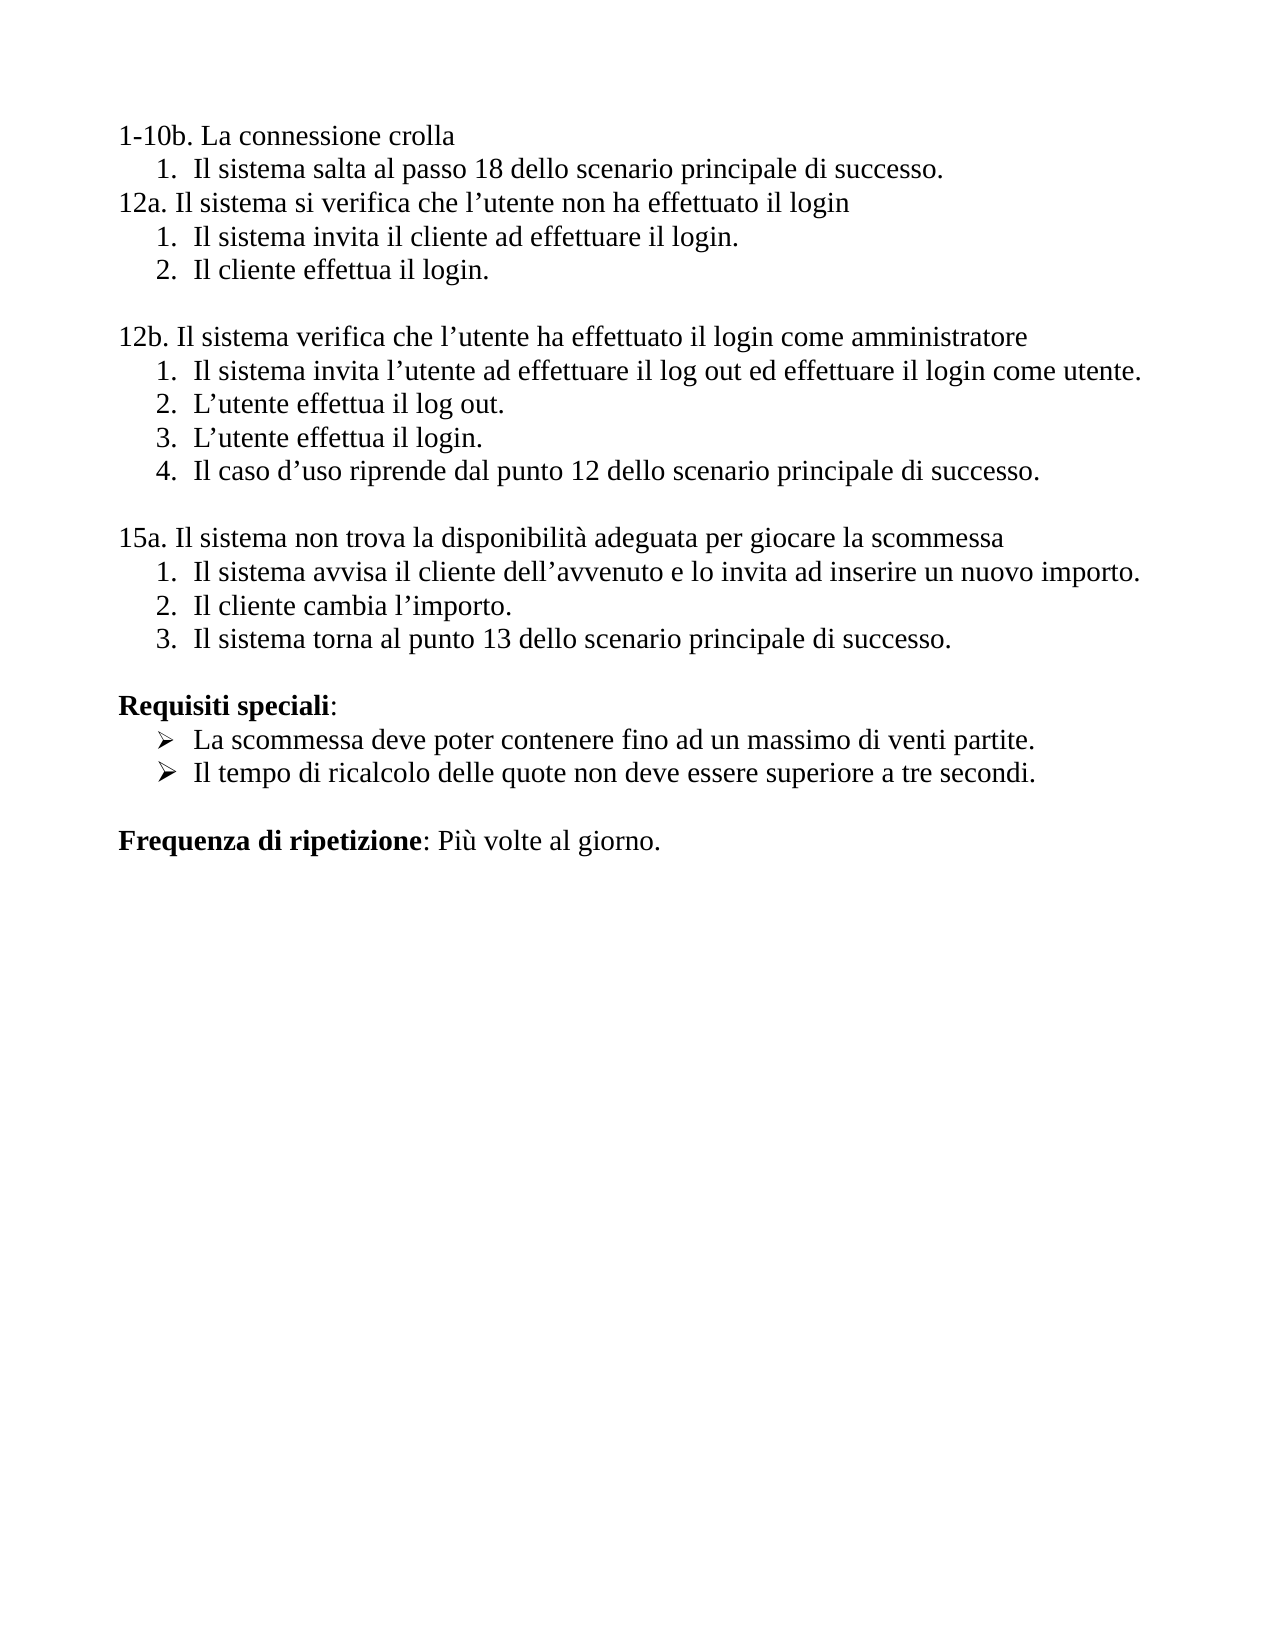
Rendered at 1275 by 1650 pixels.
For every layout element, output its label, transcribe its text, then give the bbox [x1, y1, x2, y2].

list Il cliente cambia l’importo. [156, 588, 1157, 621]
list La scommessa deve poter contenere fino ad un massimo di venti partite. [156, 722, 1157, 755]
list L’utente effettua il login. [156, 420, 1157, 453]
text 12b. Il sistema verifica che l’utente ha effettuato il login come amministratore [118, 319, 1157, 353]
text 12a. Il sistema si verifica che l’utente non ha effettuato il login [118, 185, 1157, 219]
list Il sistema invita il cliente ad effettuare il login. [156, 219, 1157, 252]
list Il tempo di ricalcolo delle quote non deve essere superiore a tre secondi. [156, 755, 1157, 789]
text 15a. Il sistema non trova la disponibilità adeguata per giocare la scommessa [118, 521, 1157, 554]
list Il cliente effettua il login. [156, 252, 1157, 286]
list Il sistema torna al punto 13 dello scenario principale di successo. [156, 621, 1157, 655]
list Il sistema salta al passo 18 dello scenario principale di successo. [156, 152, 1157, 185]
list Il sistema avvisa il cliente dell’avvenuto e lo invita ad inserire un nuovo importo. [156, 554, 1157, 588]
list Il sistema invita l’utente ad effettuare il log out ed effettuare il login come utente. [156, 353, 1157, 386]
text Frequenza di ripetizione: Più volte al giorno. [118, 823, 1157, 856]
list L’utente effettua il log out. [156, 386, 1157, 420]
text Requisiti speciali: [118, 688, 1157, 722]
list Il caso d’uso riprende dal punto 12 dello scenario principale di successo. [156, 453, 1157, 487]
text 1-10b. La connessione crolla [118, 118, 1157, 152]
